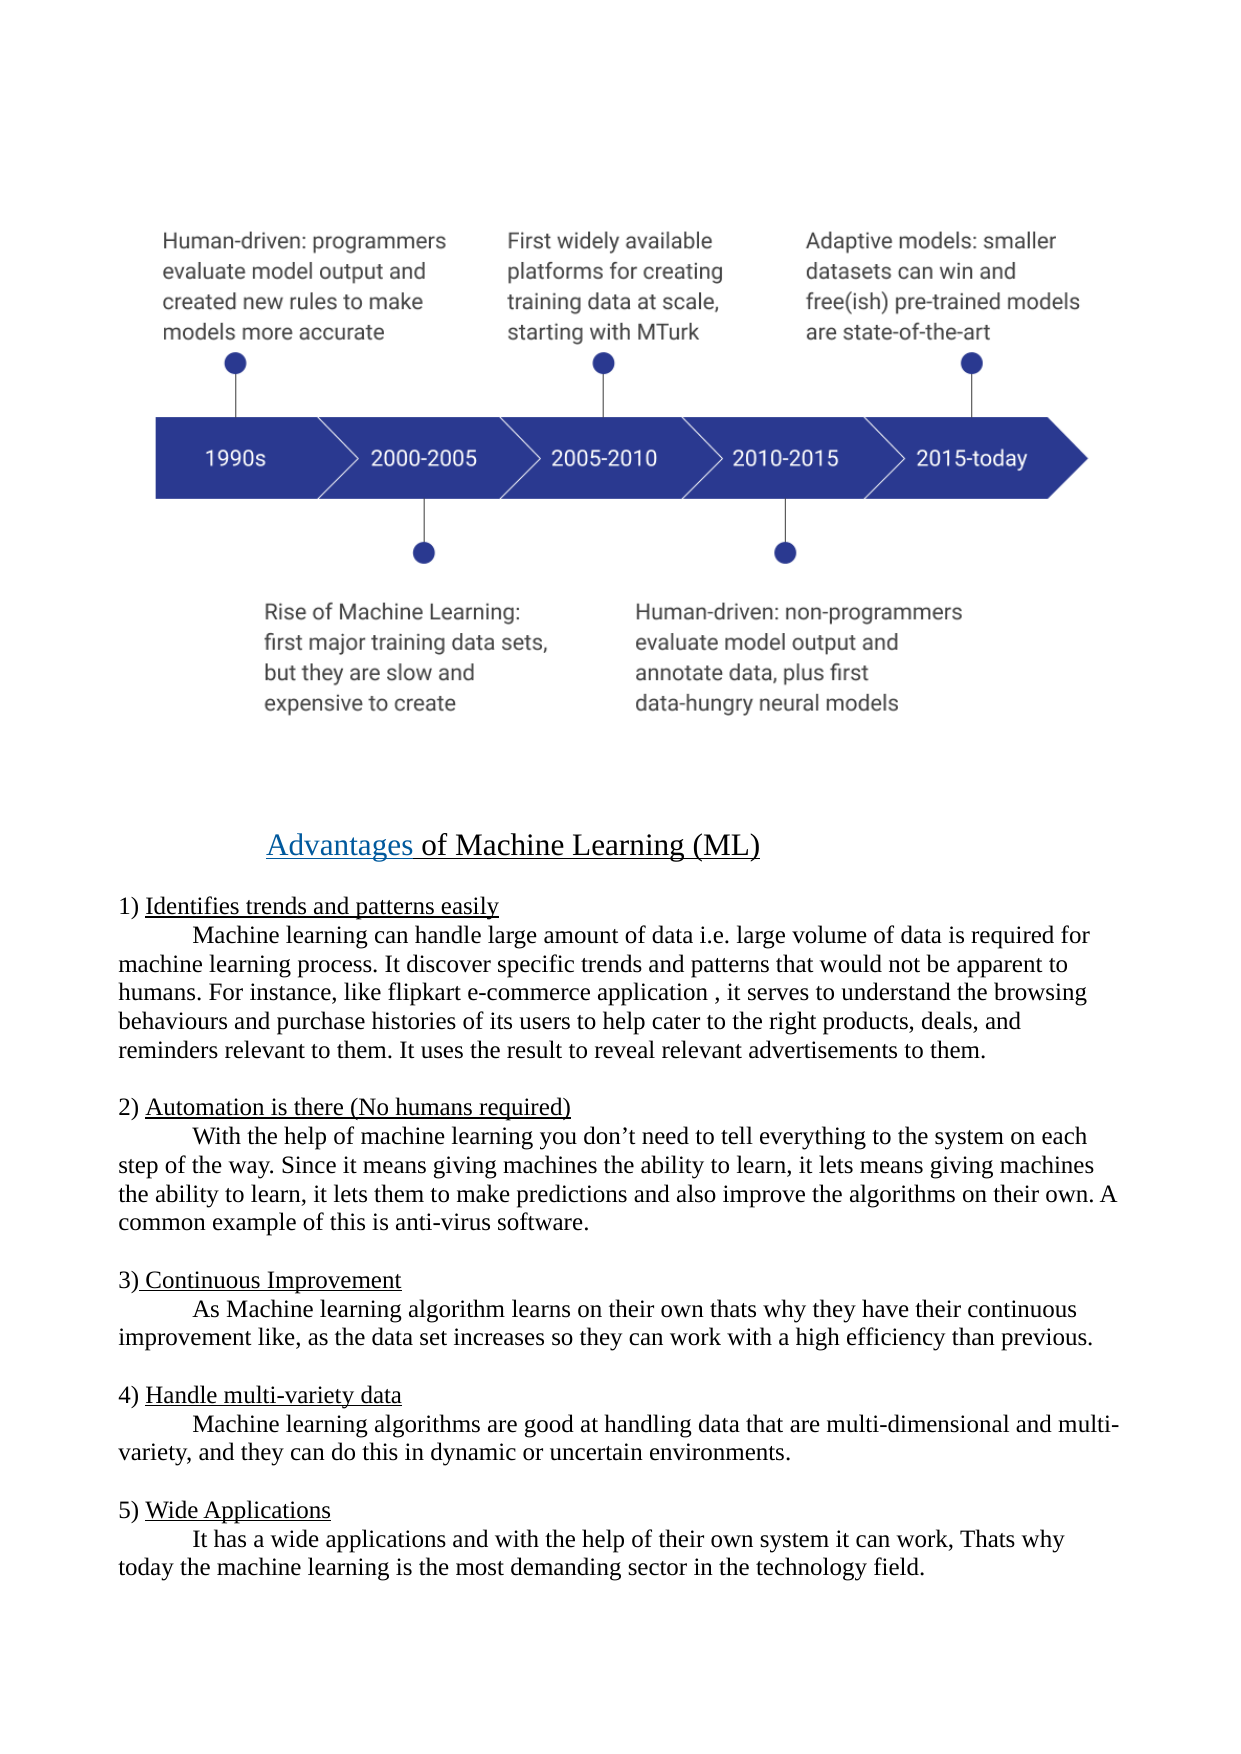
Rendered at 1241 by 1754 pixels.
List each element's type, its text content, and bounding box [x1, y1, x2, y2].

text It has a wide applications and with the help of their own system it can work, Thats why today the machine learning is the most demanding sector in the technology field. [118, 1524, 1122, 1581]
text As Machine learning algorithm learns on their own thats why they have their continuous improvement like, as the data set increases so they can work with a high efficiency than previous. [118, 1294, 1122, 1351]
picture [118, 175, 1123, 741]
text Machine learning can handle large amount of data i.e. large volume of data is required for machine learning process. It discover specific trends and patterns that would not be apparent to humans. For instance, like flipkart e-commerce application , it serves to understand the browsing behaviours and purchase histories of its users to help cater to the right products, deals, and reminders relevant to them. It uses the result to reveal relevant advertisements to them. [118, 920, 1122, 1064]
text 3) Continuous Improvement [118, 1265, 1122, 1294]
text 5) Wide Applications [118, 1495, 1122, 1524]
text 2) Automation is there (No humans required) [118, 1092, 1122, 1121]
text Advantages of Machine Learning (ML) [118, 827, 1122, 862]
text 1) Identifies trends and patterns easily [118, 891, 1122, 920]
text Machine learning algorithms are good at handling data that are multi-dimensional and multi-variety, and they can do this in dynamic or uncertain environments. [118, 1409, 1122, 1466]
text 4) Handle multi-variety data [118, 1380, 1122, 1409]
text With the help of machine learning you don’t need to tell everything to the system on each step of the way. Since it means giving machines the ability to learn, it lets means giving machines the ability to learn, it lets them to make predictions and also improve the algorithms on their own. A common example of this is anti-virus software. [118, 1121, 1122, 1236]
